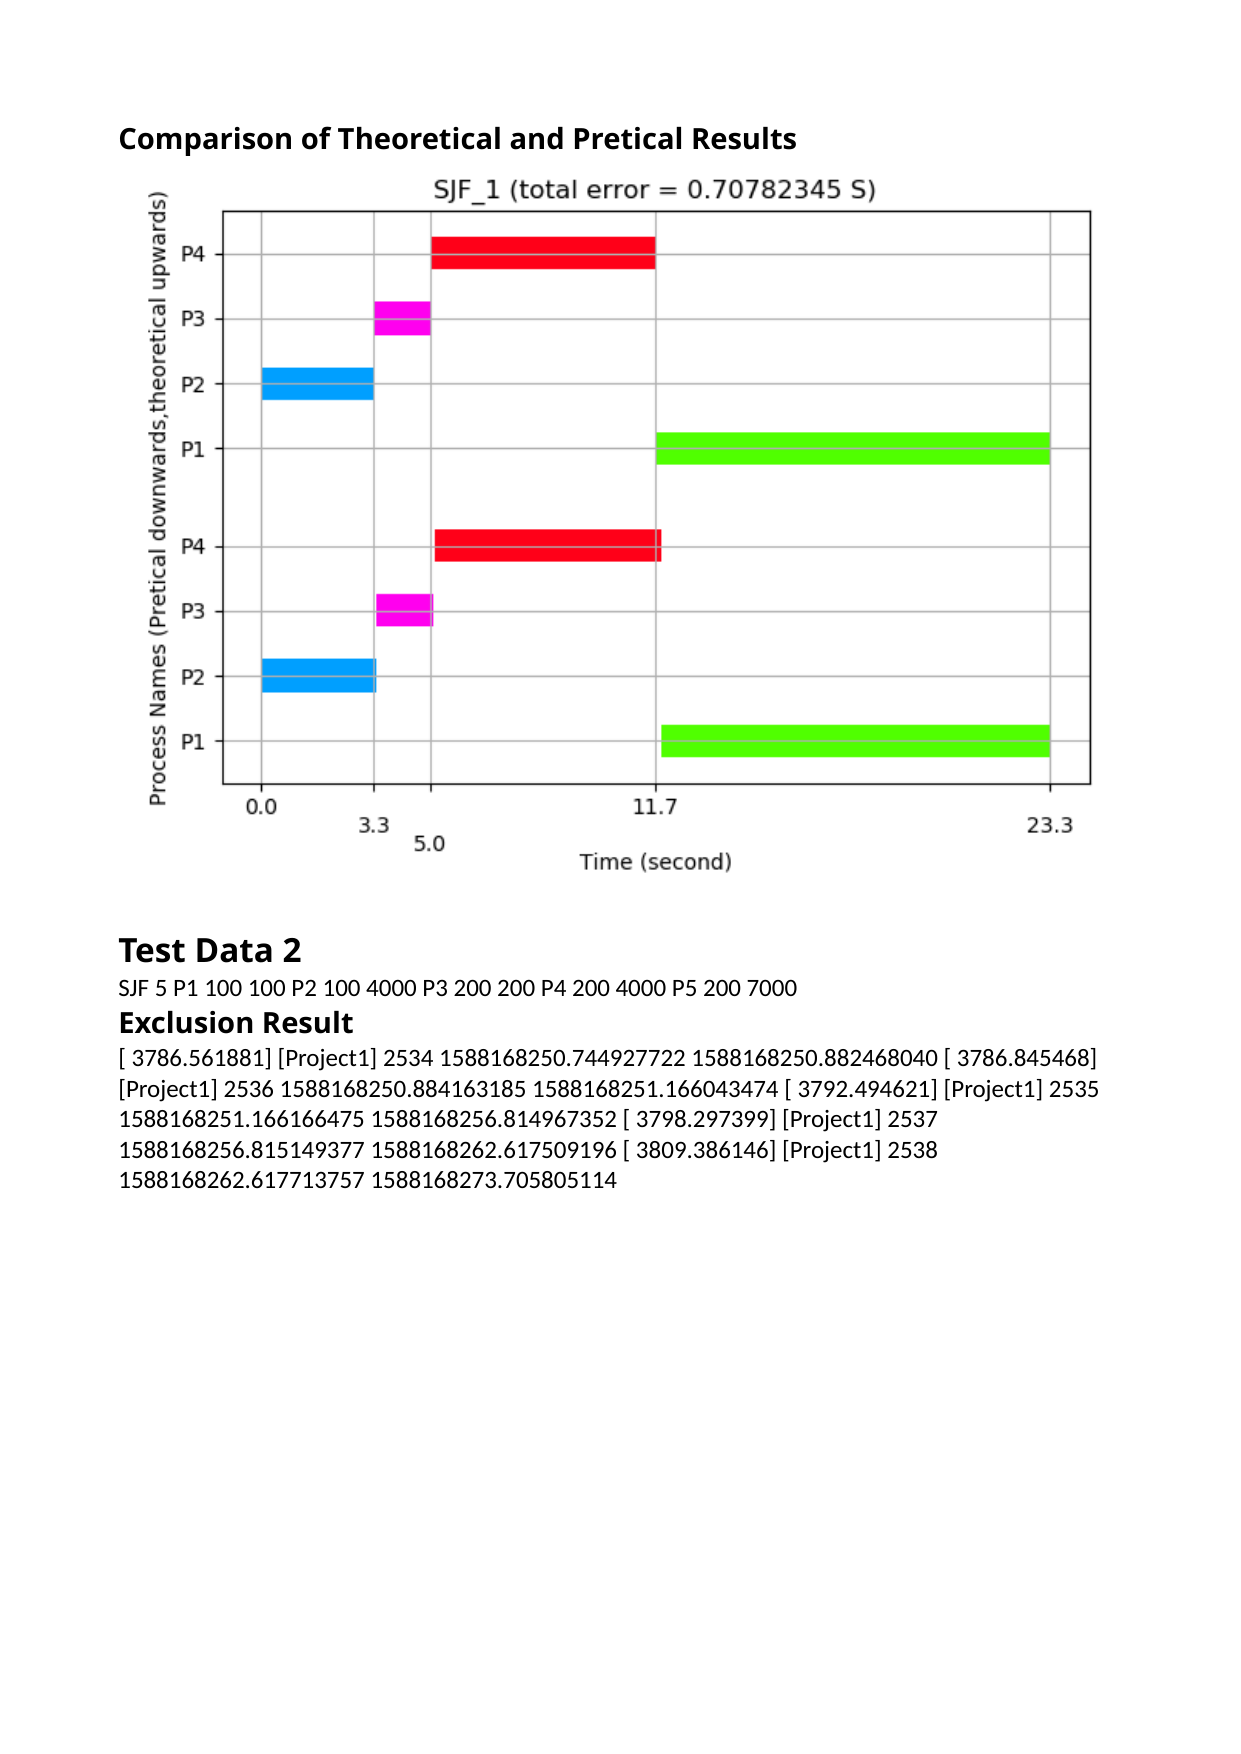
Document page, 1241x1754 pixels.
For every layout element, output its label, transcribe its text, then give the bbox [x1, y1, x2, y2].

text [ 3786.561881] [Project1] 2534 1588168250.744927722 1588168250.882468040 [ 3786.845468] [Project1] 2536 1588168250.884163185 1588168251.166043474 [ 3792.494621] [Project1] 2535 1588168251.166166475 1588168256.814967352 [ 3798.297399] [Project1] 2537 1588168256.815149377 1588168262.617509196 [ 3809.386146] [Project1] 2538 1588168262.617713757 1588168273.705805114 [118, 1042, 1122, 1195]
text SJF 5 P1 100 100 P2 100 4000 P3 200 200 P4 200 4000 P5 200 7000 [118, 972, 1122, 1002]
subtitle Test Data 2 [118, 927, 1122, 972]
subtitle Exclusion Result [118, 1002, 1122, 1042]
picture [127, 157, 1113, 896]
subtitle Comparison of Theoretical and Pretical Results [118, 118, 1122, 158]
